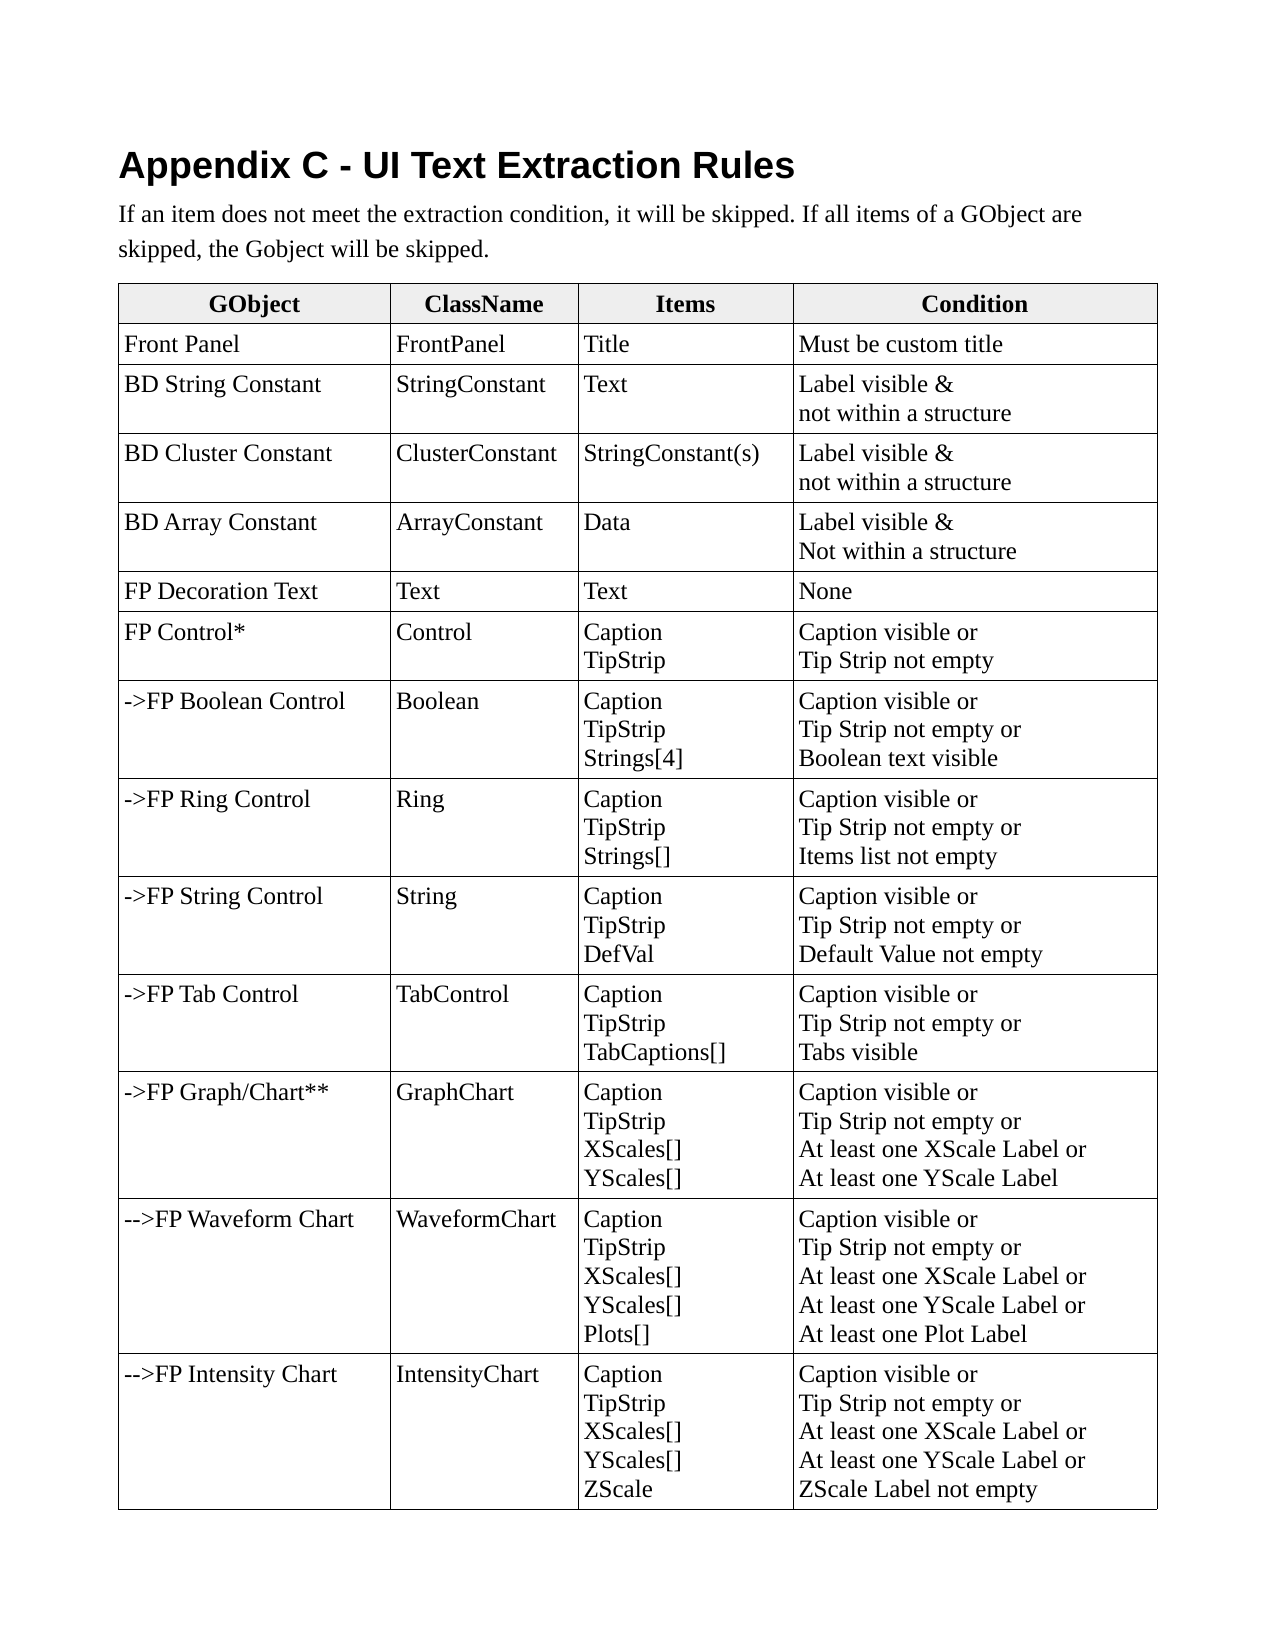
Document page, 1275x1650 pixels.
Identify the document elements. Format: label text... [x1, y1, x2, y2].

table_cell Front Panel [119, 324, 390, 363]
table_cell Caption TipStrip DefVal [579, 877, 793, 973]
table_cell ->FP String Control [119, 877, 390, 973]
table_cell GraphChart [391, 1072, 578, 1198]
table_cell BD Cluster Constant [119, 434, 390, 502]
table_cell Caption visible or Tip Strip not empty or At least one XScale Label or At least one YScale Label or ZScale Label not empty [794, 1354, 1157, 1508]
table_cell Caption TipStrip XScales[] YScales[] ZScale [579, 1354, 793, 1508]
table_cell Must be custom title [794, 324, 1157, 363]
table_cell StringConstant(s) [579, 434, 793, 502]
table_cell Control [391, 612, 578, 680]
table_cell BD Array Constant [119, 503, 390, 571]
table_cell IntensityChart [391, 1354, 578, 1508]
table_cell ArrayConstant [391, 503, 578, 571]
table_cell Boolean [391, 681, 578, 778]
table_cell Caption TipStrip Strings[4] [579, 681, 793, 778]
table_cell FP Control* [119, 612, 390, 680]
table_cell Label visible & not within a structure [794, 365, 1157, 432]
table_cell Caption TipStrip Strings[] [579, 779, 793, 876]
table_cell Data [579, 503, 793, 571]
table_cell ->FP Graph/Chart** [119, 1072, 390, 1198]
table_cell Label visible & not within a structure [794, 434, 1157, 502]
table_cell Text [579, 365, 793, 432]
table_cell Caption visible or Tip Strip not empty [794, 612, 1157, 680]
table_cell Caption TipStrip XScales[] YScales[] [579, 1072, 793, 1198]
table_cell String [391, 877, 578, 973]
table_cell WaveformChart [391, 1199, 578, 1353]
table_cell ->FP Ring Control [119, 779, 390, 876]
table_cell Caption visible or Tip Strip not empty or Default Value not empty [794, 877, 1157, 973]
table_cell Text [391, 572, 578, 611]
table_cell ->FP Tab Control [119, 975, 390, 1071]
table_cell Ring [391, 779, 578, 876]
table_cell Caption TipStrip [579, 612, 793, 680]
table_cell TabControl [391, 975, 578, 1071]
table_cell Label visible & Not within a structure [794, 503, 1157, 571]
text If an item does not meet the extraction condition, it will be skipped. If all items of a GObject are skipped, the Gobject will be skipped. [118, 199, 1157, 262]
table_cell -->FP Intensity Chart [119, 1354, 390, 1508]
table_cell Caption visible or Tip Strip not empty or Tabs visible [794, 975, 1157, 1071]
table_header Condition [794, 284, 1157, 323]
table_cell Caption TipStrip TabCaptions[] [579, 975, 793, 1071]
table_cell StringConstant [391, 365, 578, 432]
table_header GObject [119, 284, 390, 323]
table_cell Text [579, 572, 793, 611]
table_cell None [794, 572, 1157, 611]
table_cell ->FP Boolean Control [119, 681, 390, 778]
table_cell Caption visible or Tip Strip not empty or Items list not empty [794, 779, 1157, 876]
table_cell Caption visible or Tip Strip not empty or At least one XScale Label or At least one YScale Label [794, 1072, 1157, 1198]
subtitle Appendix C - UI Text Extraction Rules [118, 143, 1157, 187]
table_cell Caption TipStrip XScales[] YScales[] Plots[] [579, 1199, 793, 1353]
table_cell Caption visible or Tip Strip not empty or Boolean text visible [794, 681, 1157, 778]
table_cell ClusterConstant [391, 434, 578, 502]
table_cell Caption visible or Tip Strip not empty or At least one XScale Label or At least one YScale Label or At least one Plot Label [794, 1199, 1157, 1353]
table_header Items [579, 284, 793, 323]
table_cell -->FP Waveform Chart [119, 1199, 390, 1353]
table_cell Title [579, 324, 793, 363]
table_cell BD String Constant [119, 365, 390, 432]
table_cell FrontPanel [391, 324, 578, 363]
table_cell FP Decoration Text [119, 572, 390, 611]
table_header ClassName [391, 284, 578, 323]
